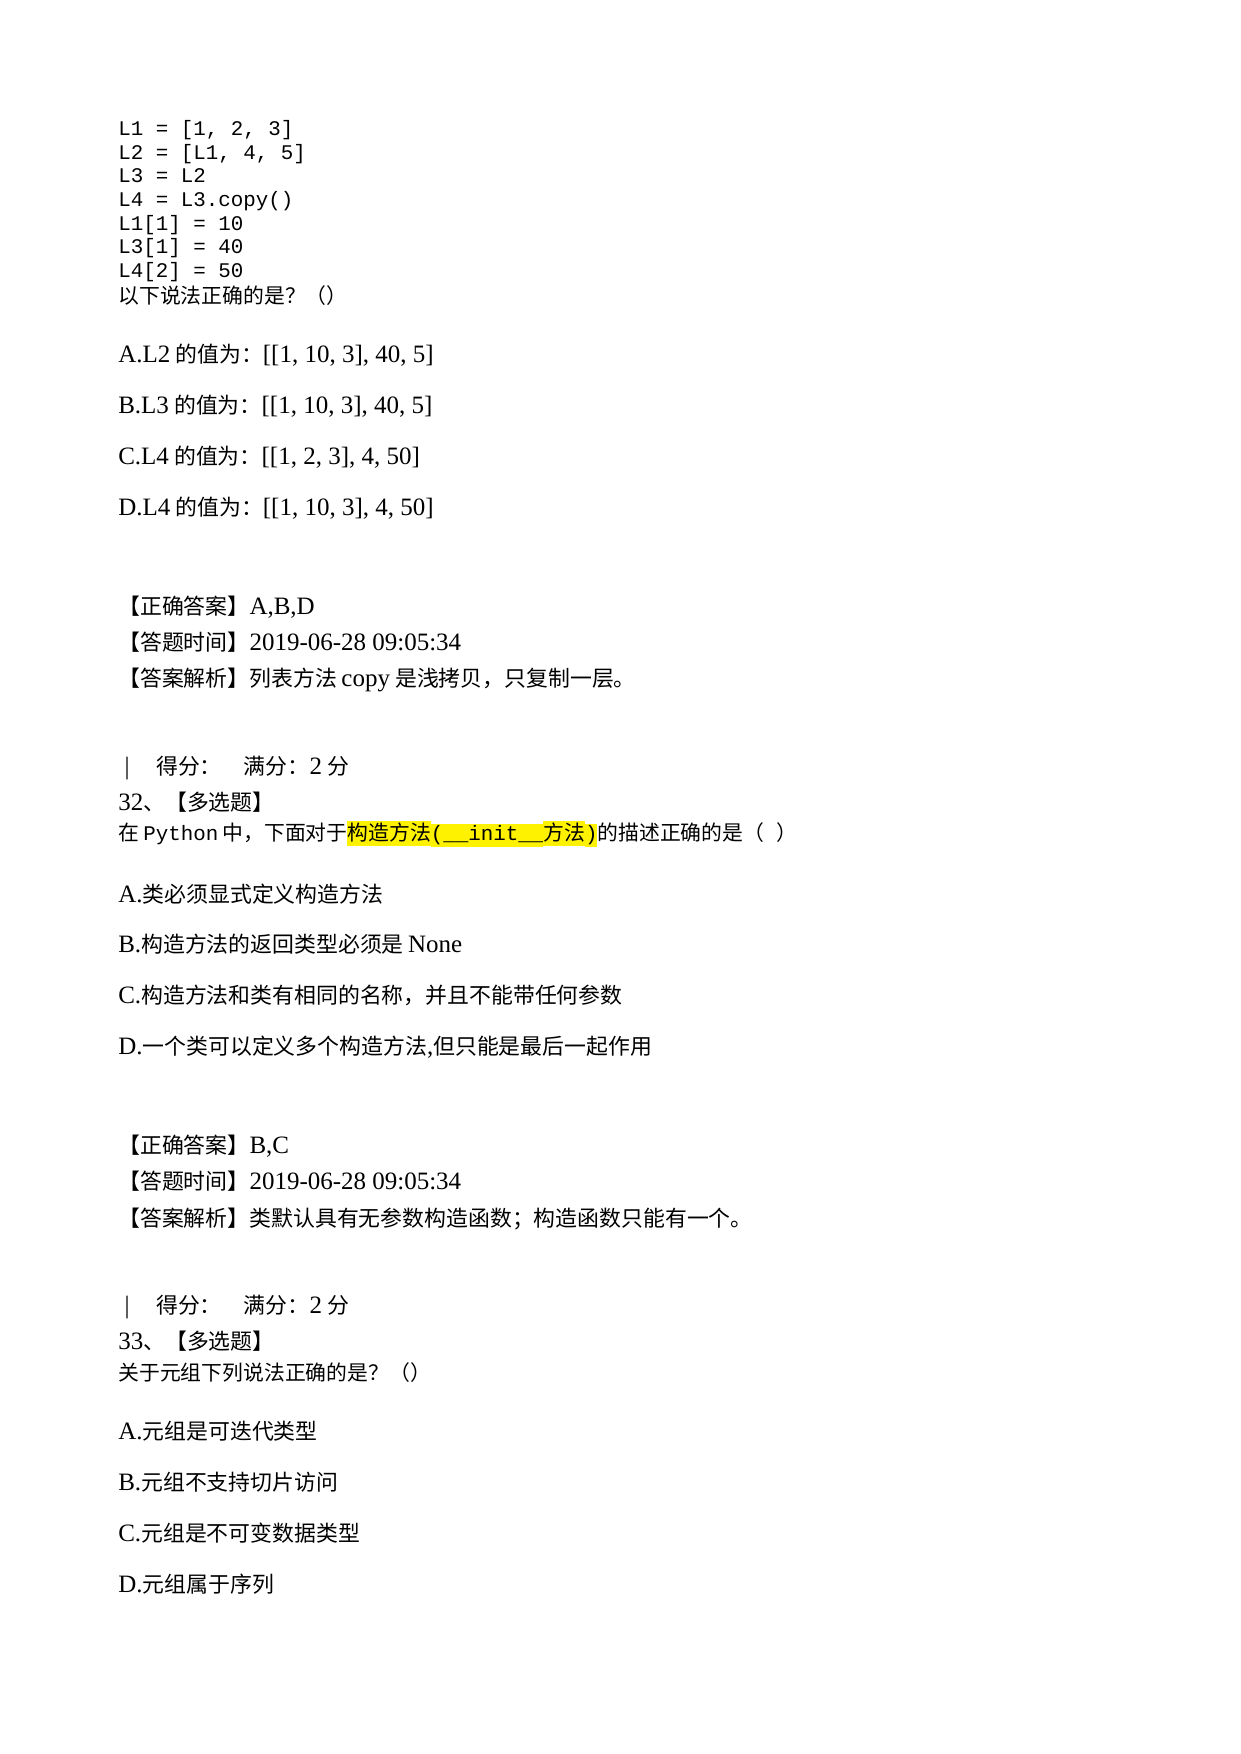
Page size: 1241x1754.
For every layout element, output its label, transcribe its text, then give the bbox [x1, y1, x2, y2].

text A.类必须显式定义构造方法 [118, 877, 1122, 908]
text 32、【多选题】 [118, 785, 1122, 817]
text 以下说法正确的是？（） [118, 284, 1122, 308]
text 关于元组下列说法正确的是？（） [118, 1361, 1122, 1385]
text D.L4的值为：[[1, 10, 3], 4, 50] [118, 490, 1122, 522]
text B.元组不支持切片访问 [118, 1465, 1122, 1497]
text | 得分： 满分：2分 [118, 1288, 1122, 1319]
text 【答题时间】2019-06-28 09:05:34 [118, 625, 1122, 657]
text A.元组是可迭代类型 [118, 1414, 1122, 1446]
text B.构造方法的返回类型必须是None [118, 927, 1122, 959]
text 【答题时间】2019-06-28 09:05:34 [118, 1164, 1122, 1196]
text 【答案解析】类默认具有无参数构造函数；构造函数只能有一个。 [118, 1201, 1122, 1232]
text L1[1] = 10 [118, 213, 1122, 236]
text 【答案解析】列表方法copy是浅拷贝，只复制一层。 [118, 661, 1122, 693]
text C.L4的值为：[[1, 2, 3], 4, 50] [118, 439, 1122, 471]
text D.元组属于序列 [118, 1567, 1122, 1599]
text D.一个类可以定义多个构造方法,但只能是最后一起作用 [118, 1029, 1122, 1061]
text L1 = [1, 2, 3] [118, 118, 1122, 142]
text L4 = L3.copy() [118, 189, 1122, 213]
text | 得分： 满分：2分 [118, 749, 1122, 780]
text C.构造方法和类有相同的名称，并且不能带任何参数 [118, 978, 1122, 1010]
text 33、【多选题】 [118, 1324, 1122, 1356]
text L3[1] = 40 [118, 236, 1122, 260]
text L2 = [L1, 4, 5] [118, 142, 1122, 165]
text C.元组是不可变数据类型 [118, 1516, 1122, 1548]
text 【正确答案】A,B,D [118, 589, 1122, 620]
text 【正确答案】B,C [118, 1128, 1122, 1159]
text A.L2的值为：[[1, 10, 3], 40, 5] [118, 337, 1122, 369]
text B.L3的值为：[[1, 10, 3], 40, 5] [118, 388, 1122, 420]
text 在Python中，下面对于构造方法(__init__方法)的描述正确的是（ ） [118, 821, 1122, 847]
text L4[2] = 50 [118, 260, 1122, 284]
text L3 = L2 [118, 165, 1122, 189]
